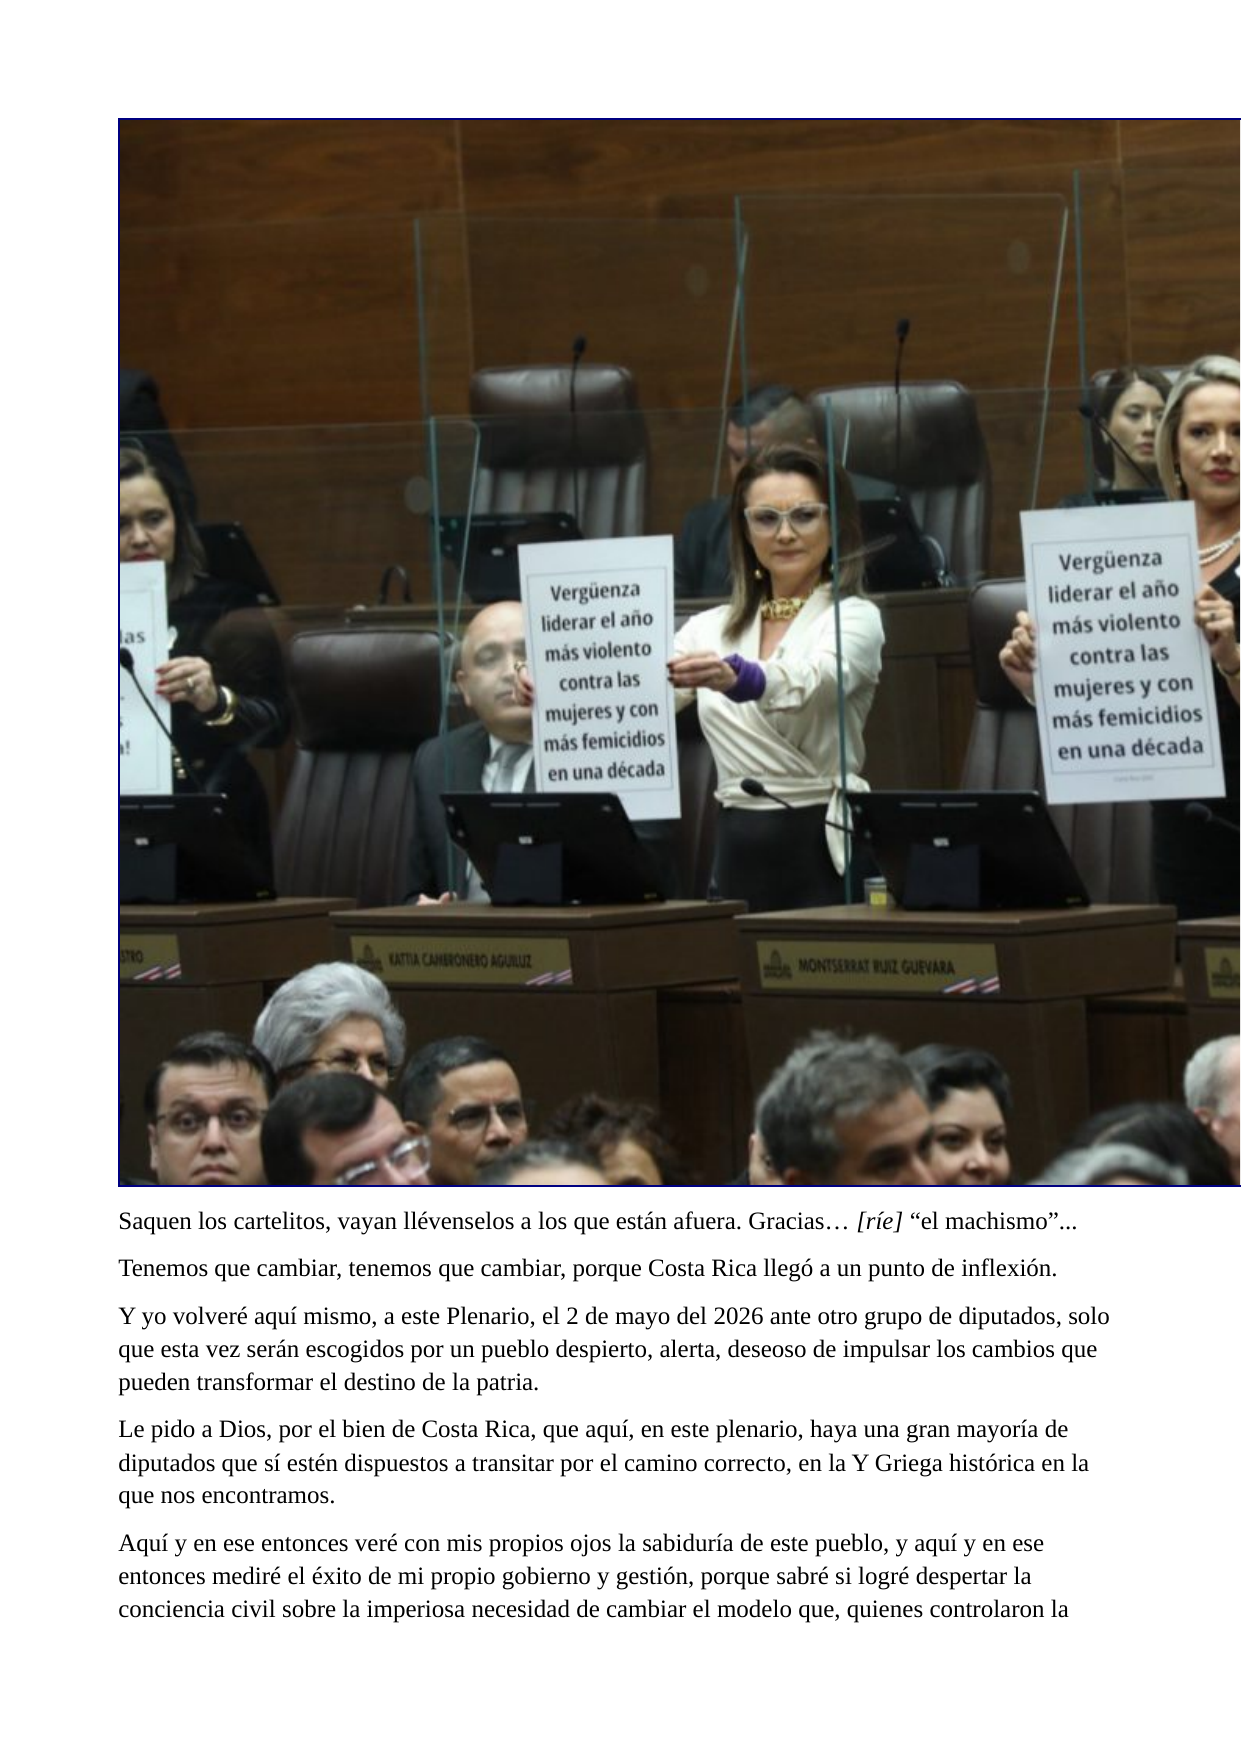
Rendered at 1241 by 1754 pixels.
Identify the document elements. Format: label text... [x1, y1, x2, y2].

text Tenemos que cambiar, tenemos que cambiar, porque Costa Rica llegó a un punto de inflexión. [118, 1253, 1122, 1282]
text Y yo volveré aquí mismo, a este Plenario, el 2 de mayo del 2026 ante otro grupo de diputados, solo que esta vez serán escogidos por un pueblo despierto, alerta, deseoso de impulsar los cambios que pueden transformar el destino de la patria. [118, 1301, 1122, 1396]
text Saquen los cartelitos, vayan llévenselos a los que están afuera. Gracias… [ríe] “el machismo”... [118, 1206, 1122, 1234]
text Le pido a Dios, por el bien de Costa Rica, que aquí, en este plenario, haya una gran mayoría de diputados que sí estén dispuestos a transitar por el camino correcto, en la Y Griega histórica en la que nos encontramos. [118, 1414, 1122, 1509]
text Aquí y en ese entonces veré con mis propios ojos la sabiduría de este pueblo, y aquí y en ese entonces mediré el éxito de mi propio gobierno y gestión, porque sabré si logré despertar la conciencia civil sobre la imperiosa necesidad de cambiar el modelo que, quienes controlaron la [118, 1528, 1122, 1623]
picture [120, 120, 1241, 1185]
